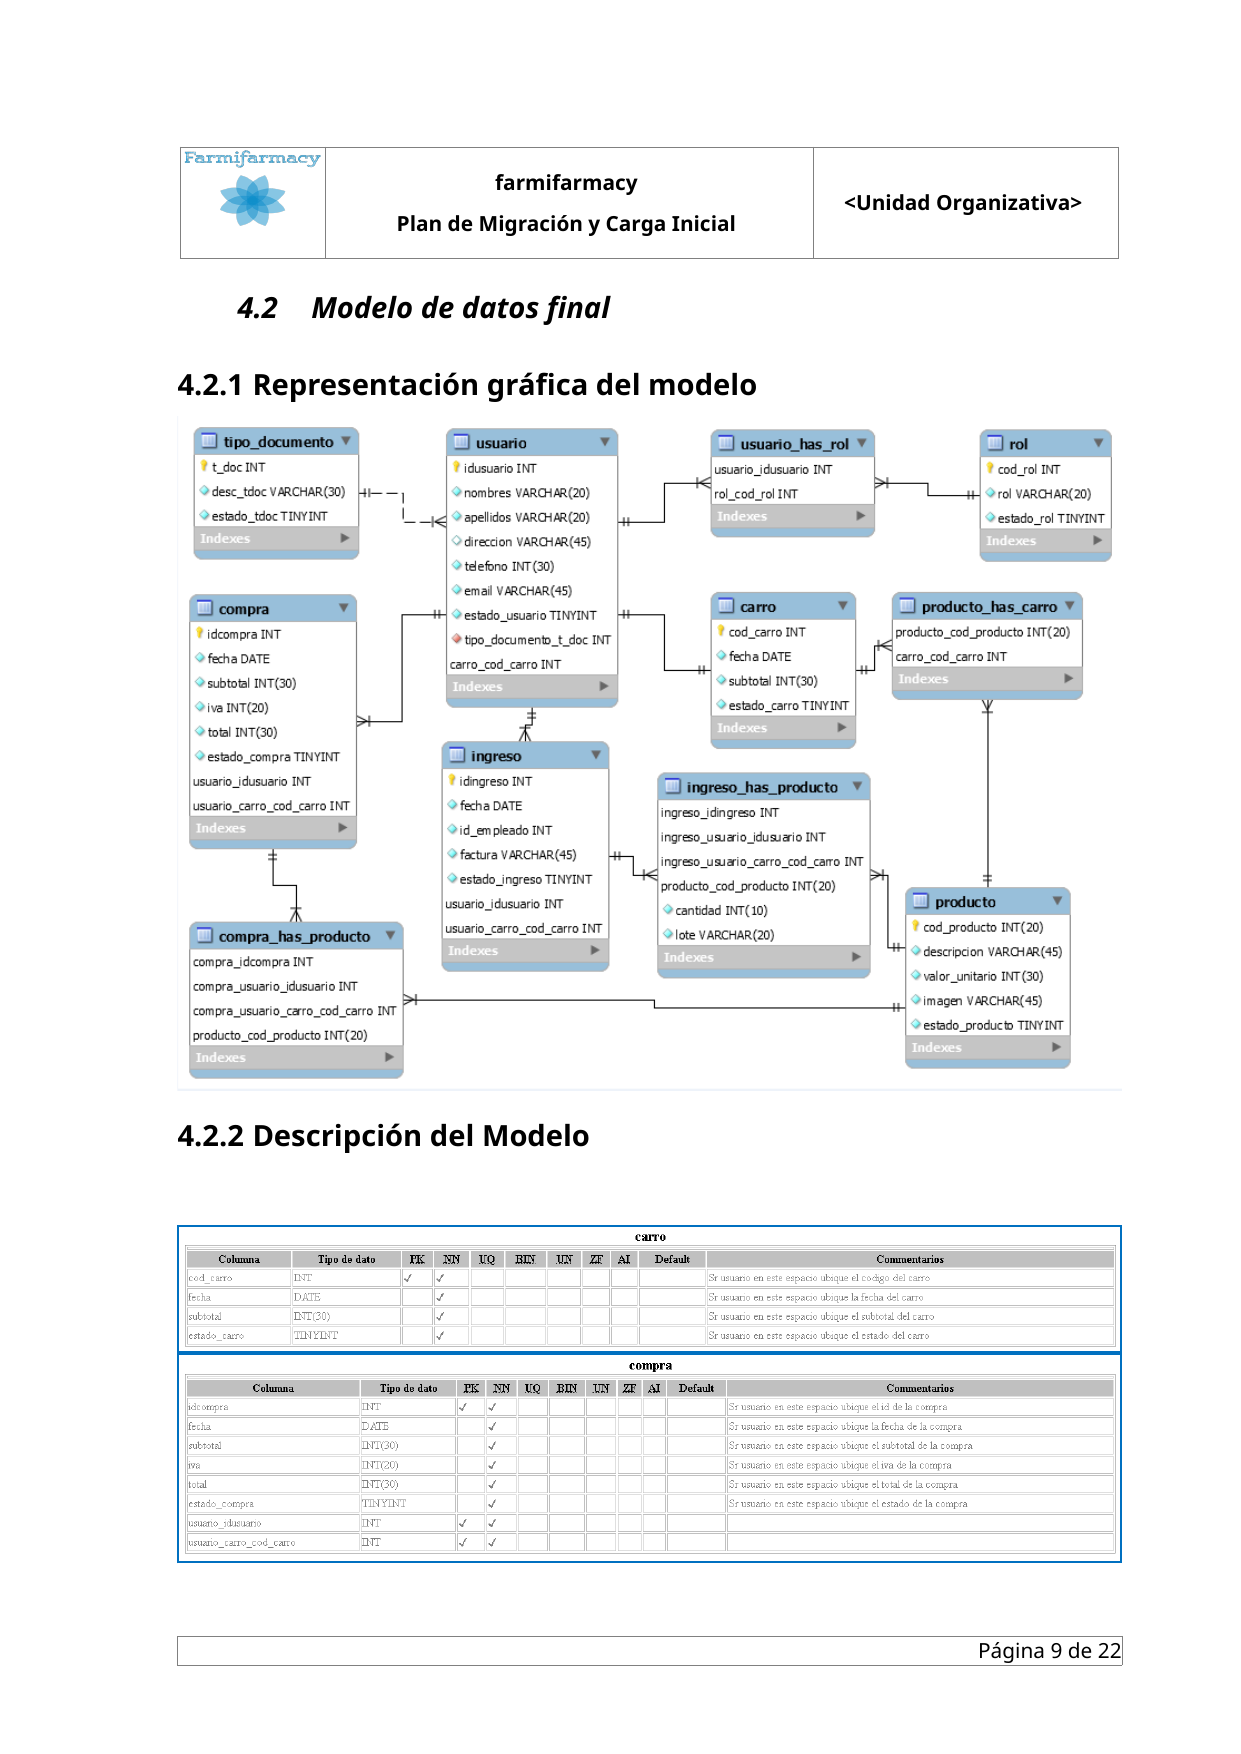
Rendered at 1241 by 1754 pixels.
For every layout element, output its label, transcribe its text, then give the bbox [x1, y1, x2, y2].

subtitle Modelo de datos final [237, 287, 1122, 327]
subtitle Representación gráfica del modelo [177, 364, 1122, 404]
subtitle Descripción del Modelo [177, 1115, 1122, 1155]
